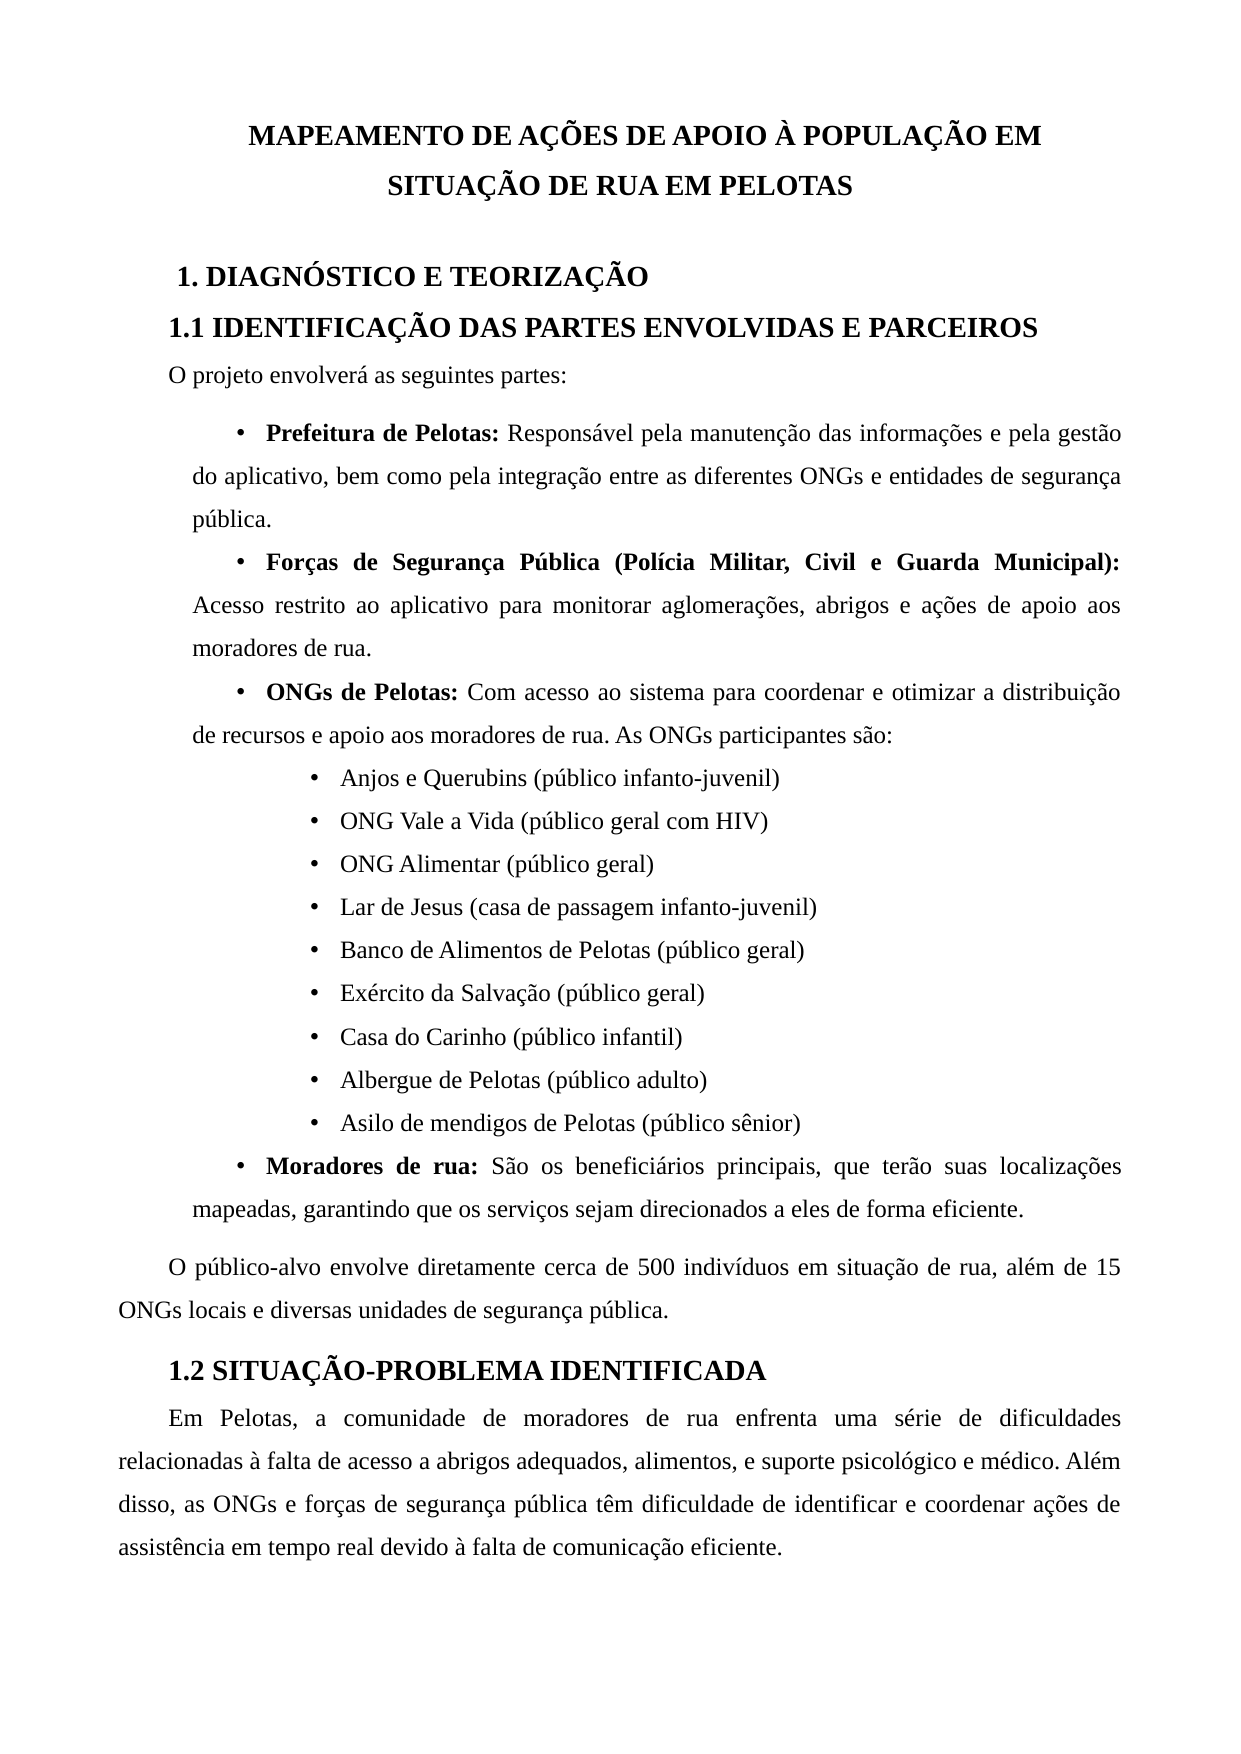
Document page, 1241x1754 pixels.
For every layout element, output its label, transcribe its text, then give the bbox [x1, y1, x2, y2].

list Lar de Jesus (casa de passagem infanto-juvenil) [236, 892, 1122, 921]
list Albergue de Pelotas (público adulto) [236, 1065, 1122, 1093]
text O projeto envolverá as seguintes partes: [118, 360, 1122, 389]
text O público-alvo envolve diretamente cerca de 500 indivíduos em situação de rua, além de 15 ONGs locais e diversas unidades de segurança pública. [118, 1252, 1122, 1324]
list Forças de Segurança Pública (Polícia Militar, Civil e Guarda Municipal): Acesso restrito ao aplicativo para monitorar aglomerações, abrigos e ações de apoio aos moradores de rua. [162, 547, 1122, 662]
list Moradores de rua: São os beneficiários principais, que terão suas localizações mapeadas, garantindo que os serviços sejam direcionados a eles de forma eficiente. [162, 1151, 1122, 1223]
list ONG Alimentar (público geral) [236, 849, 1122, 878]
text 1. DIAGNÓSTICO E TEORIZAÇÃO [118, 259, 1122, 293]
list ONGs de Pelotas: Com acesso ao sistema para coordenar e otimizar a distribuição de recursos e apoio aos moradores de rua. As ONGs participantes são: [162, 677, 1122, 748]
list Banco de Alimentos de Pelotas (público geral) [236, 935, 1122, 964]
list Prefeitura de Pelotas: Responsável pela manutenção das informações e pela gestão do aplicativo, bem como pela integração entre as diferentes ONGs e entidades de segurança pública. [162, 418, 1122, 533]
text 1.2 SITUAÇÃO-PROBLEMA IDENTIFICADA [118, 1353, 1122, 1386]
list ONG Vale a Vida (público geral com HIV) [236, 806, 1122, 835]
text MAPEAMENTO DE AÇÕES DE APOIO À POPULAÇÃO EM SITUAÇÃO DE RUA EM PELOTAS [118, 118, 1122, 245]
list Asilo de mendigos de Pelotas (público sênior) [236, 1108, 1122, 1137]
list Anjos e Querubins (público infanto-juvenil) [236, 763, 1122, 792]
list Exército da Salvação (público geral) [236, 978, 1122, 1007]
text 1.1 IDENTIFICAÇÃO DAS PARTES ENVOLVIDAS E PARCEIROS [118, 310, 1122, 343]
text Em Pelotas, a comunidade de moradores de rua enfrenta uma série de dificuldades relacionadas à falta de acesso a abrigos adequados, alimentos, e suporte psicológico e médico. Além disso, as ONGs e forças de segurança pública têm dificuldade de identificar e coordenar ações de assistência em tempo real devido à falta de comunicação eficiente. [118, 1403, 1122, 1561]
list Casa do Carinho (público infantil) [236, 1022, 1122, 1050]
